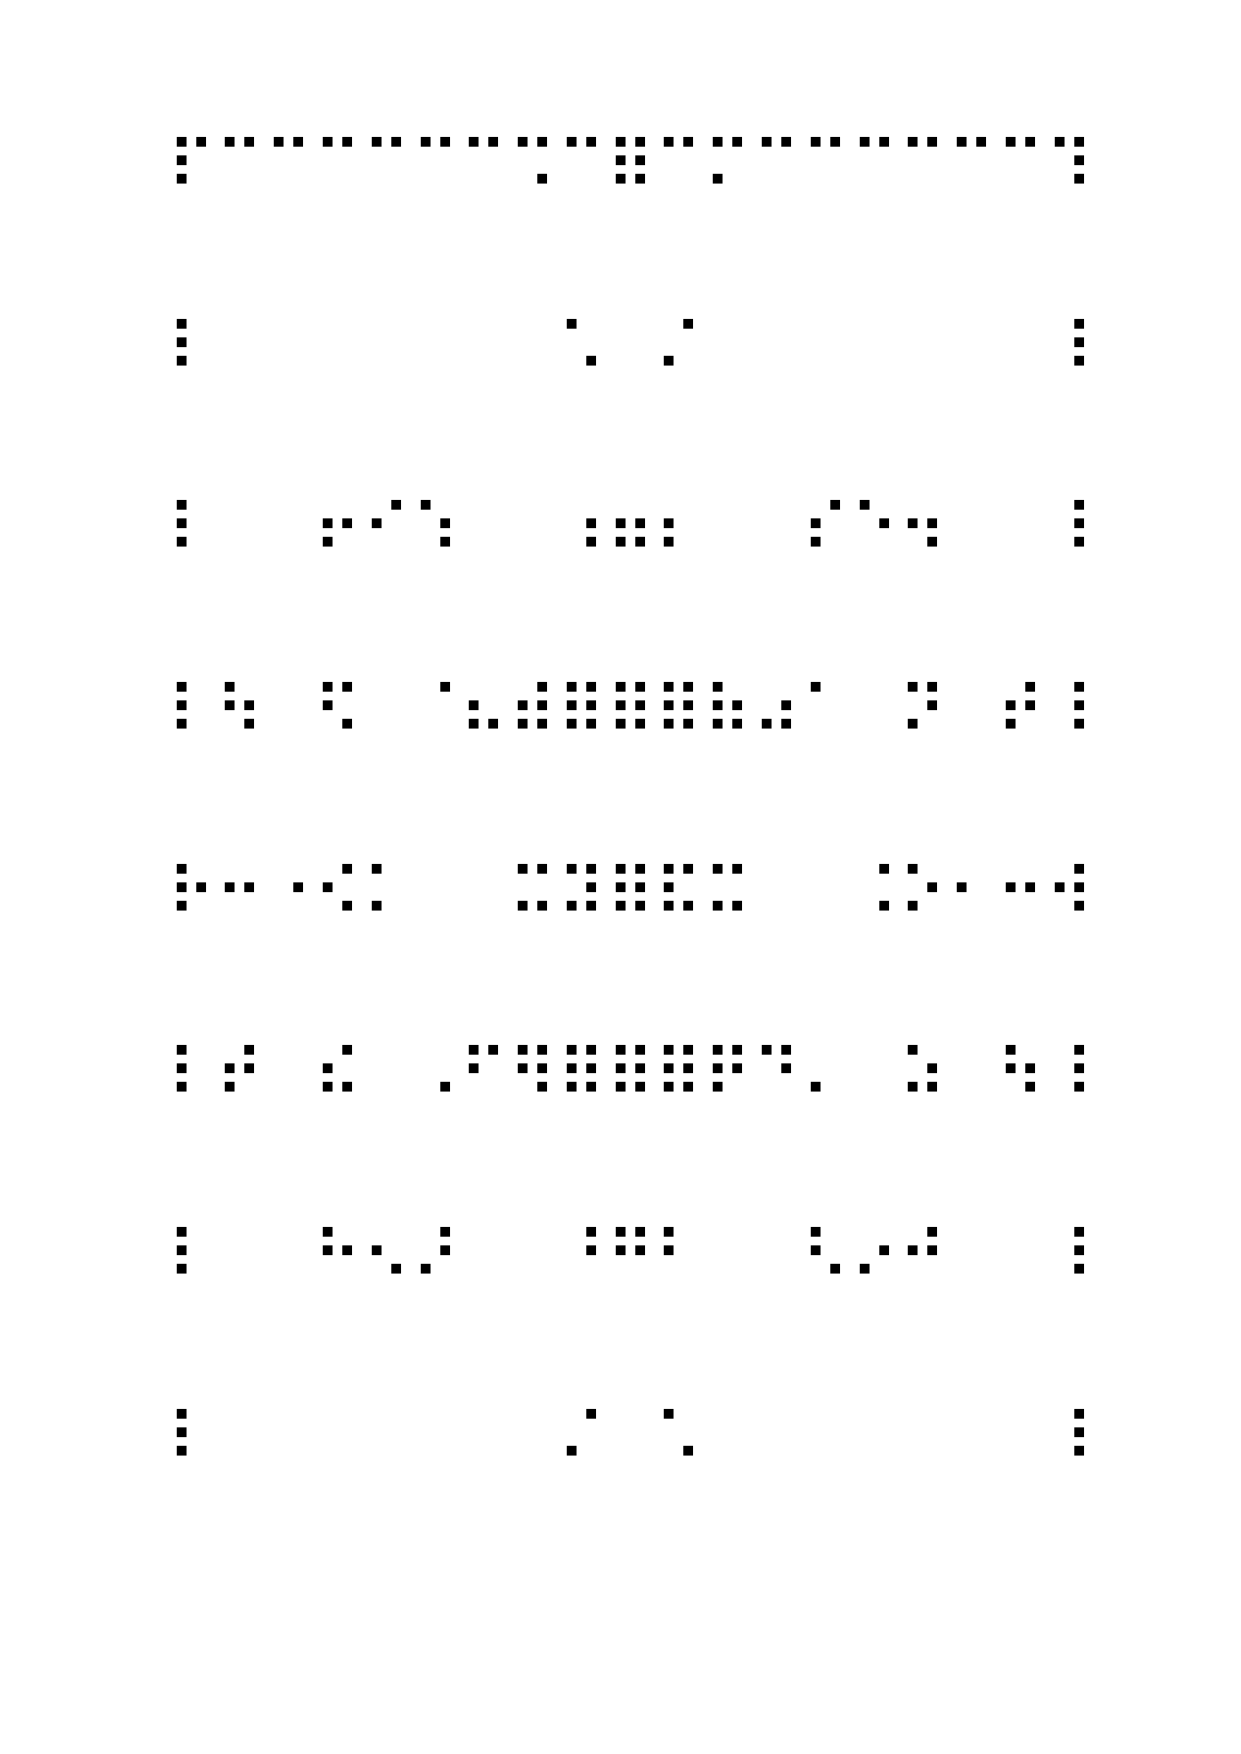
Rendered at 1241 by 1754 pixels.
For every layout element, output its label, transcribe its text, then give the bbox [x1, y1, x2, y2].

text ⠀⠏⠉⠉⠉⠉⠉⠉⠩⠉⠿⠉⠍⠉⠉⠉⠉⠉⠉⠹⠀ [118, 118, 1122, 300]
text ⠀⠇⠀⠀⠀⠀⠀⠀⠀⠡⠀⠌⠀⠀⠀⠀⠀⠀⠀⠸⠀ [118, 300, 1122, 481]
text ⠀⠇⠀⠀⠖⠊⠱⠀⠀⠰⠶⠆⠀⠀⠎⠑⠲⠀⠀⠸⠀ [118, 481, 1122, 663]
text ⠀⠇⠀⠀⠓⠢⠜⠀⠀⠘⠛⠃⠀⠀⠣⠔⠚⠀⠀⠸⠀ [118, 1208, 1122, 1390]
text ⠀⠇⠞⠀⠮⠀⠠⠋⠻⠿⠿⠿⠟⠙⠄⠀⠵⠀⠳⠸⠀ [118, 1026, 1122, 1208]
text ⠀⠇⠀⠀⠀⠀⠀⠀⠀⠌⠀⠡⠀⠀⠀⠀⠀⠀⠀⠸⠀ [118, 1390, 1122, 1571]
text ⠀⠇⠳⠀⠫⠀⠈⠦⠾⠿⠿⠿⠷⠴⠁⠀⠝⠀⠞⠸⠀ [118, 663, 1122, 845]
text ⠀⠗⠒⠐⠪⠅⠀⠀⠭⠽⠿⠯⠭⠀⠀⠨⠕⠂⠒⠺⠀ [118, 845, 1122, 1026]
